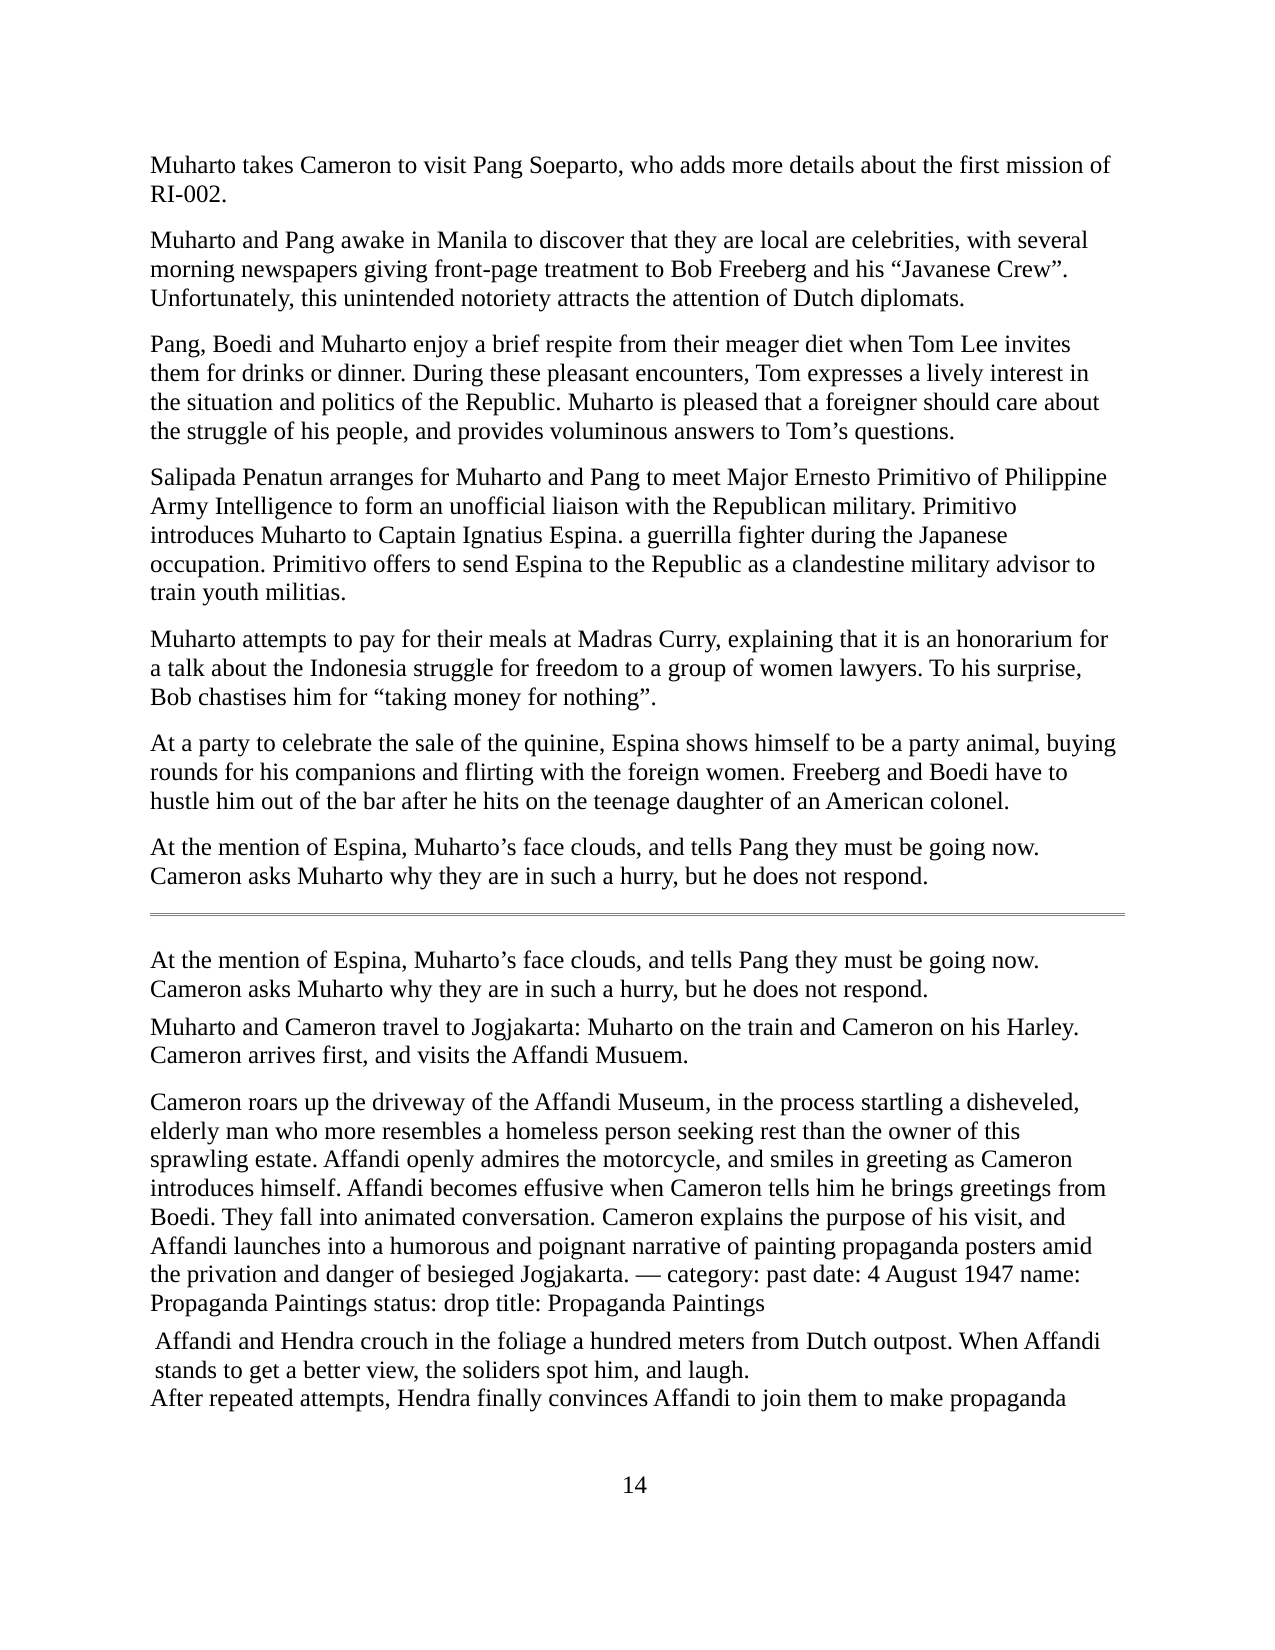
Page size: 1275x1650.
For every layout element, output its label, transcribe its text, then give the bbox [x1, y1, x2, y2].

text Muharto takes Cameron to visit Pang Soeparto, who adds more details about the first mission of RI-002. [150, 150, 1125, 207]
text Muharto attempts to pay for their meals at Madras Curry, explaining that it is an honorarium for a talk about the Indonesia struggle for freedom to a group of women lawyers. To his surprise, Bob chastises him for “taking money for nothing”. [150, 624, 1125, 710]
text Pang, Boedi and Muharto enjoy a brief respite from their meager diet when Tom Lee invites them for drinks or dinner. During these pleasant encounters, Tom expresses a lively interest in the situation and politics of the Republic. Muharto is pleased that a foreigner should care about the struggle of his people, and provides voluminous answers to Tom’s questions. [150, 329, 1125, 444]
table_header Affandi and Hendra crouch in the foliage a hundred meters from Dutch outpost. When Affandi stands to get a better view, the soliders spot him, and laugh. [150, 1326, 1125, 1383]
text At a party to celebrate the sale of the quinine, Espina shows himself to be a party animal, buying rounds for his companions and flirting with the foreign women. Freeberg and Boedi have to hustle him out of the bar after he hits on the teenage daughter of an American colonel. [150, 728, 1125, 814]
text Salipada Penatun arranges for Muharto and Pang to meet Major Ernesto Primitivo of Philippine Army Intelligence to form an unofficial liaison with the Republican military. Primitivo introduces Muharto to Captain Ignatius Espina. a guerrilla fighter during the Japanese occupation. Primitivo offers to send Espina to the Republic as a clandestine military advisor to train youth militias. [150, 462, 1125, 606]
text Cameron roars up the driveway of the Affandi Museum, in the process startling a disheveled, elderly man who more resembles a homeless person seeking rest than the owner of this sprawling estate. Affandi openly admires the motorcycle, and smiles in greeting as Cameron introduces himself. Affandi becomes effusive when Cameron tells him he brings greetings from Boedi. They fall into animated conversation. Cameron explains the purpose of his visit, and Affandi launches into a humorous and poignant narrative of painting propaganda posters amid the privation and danger of besieged Jogjakarta. — category: past date: 4 August 1947 name: Propaganda Paintings status: drop title: Propaganda Paintings [150, 1087, 1125, 1317]
text At the mention of Espina, Muharto’s face clouds, and tells Pang they must be going now. Cameron asks Muharto why they are in such a hurry, but he does not respond. [150, 832, 1125, 890]
text Muharto and Cameron travel to Jogjakarta: Muharto on the train and Cameron on his Harley. Cameron arrives first, and visits the Affandi Musuem. [150, 1012, 1125, 1069]
text Muharto and Pang awake in Manila to discover that they are local are celebrities, with several morning newspapers giving front-page treatment to Bob Freeberg and his “Javanese Crew”. Unfortunately, this unintended notoriety attracts the attention of Dutch diplomats. [150, 225, 1125, 312]
text After repeated attempts, Hendra finally convinces Affandi to join them to make propaganda [150, 1383, 1125, 1412]
text At the mention of Espina, Muharto’s face clouds, and tells Pang they must be going now. Cameron asks Muharto why they are in such a hurry, but he does not respond. [150, 945, 1125, 1003]
